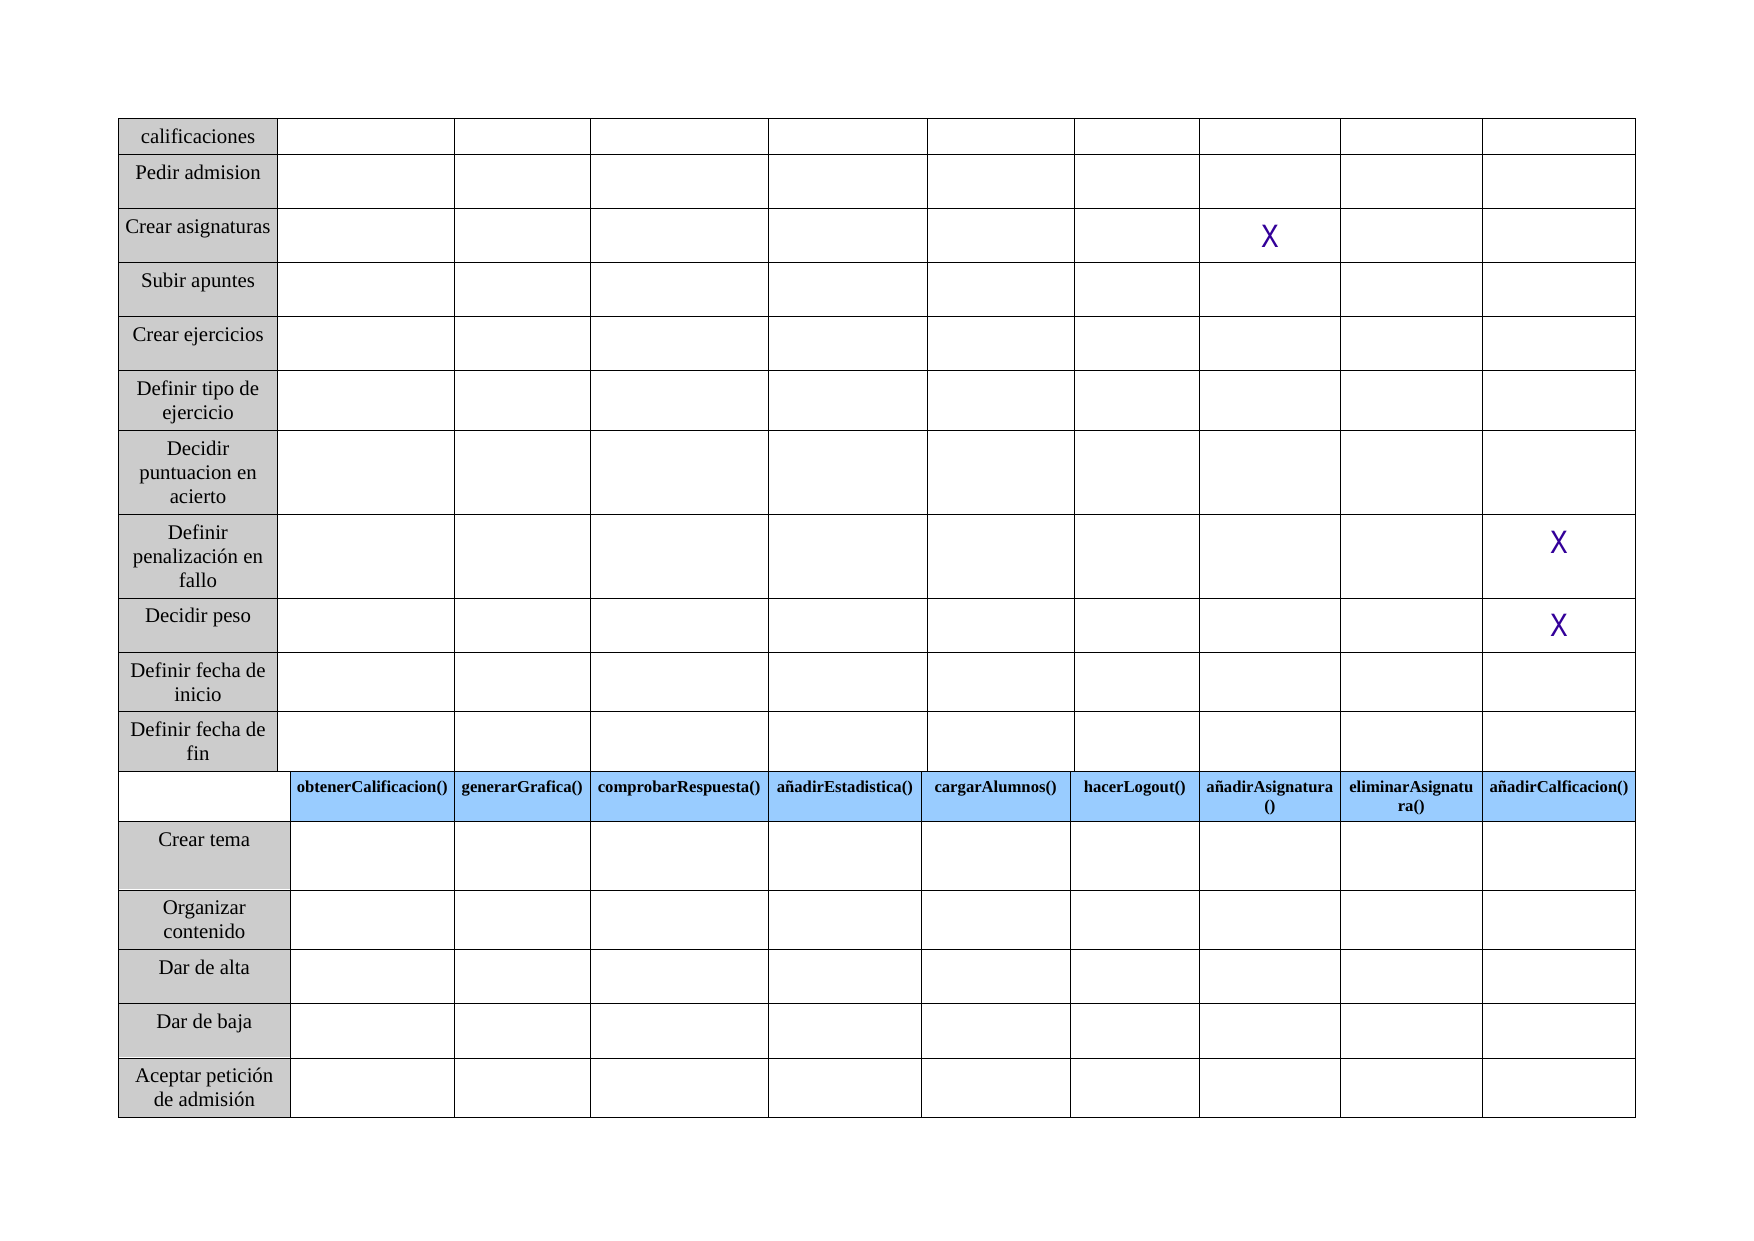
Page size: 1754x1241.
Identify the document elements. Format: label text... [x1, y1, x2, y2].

table_cell [1075, 431, 1199, 514]
table_cell [278, 209, 454, 262]
table_cell [1341, 431, 1482, 514]
table_cell [1341, 317, 1482, 370]
table_cell [591, 1004, 768, 1057]
table_cell [928, 515, 1074, 598]
table_cell [1200, 317, 1340, 370]
table_cell [591, 263, 768, 316]
table_header comprobarRespuesta() [591, 772, 768, 821]
table_cell [1200, 263, 1340, 316]
table_cell [278, 155, 454, 208]
table_cell [1075, 515, 1199, 598]
table_cell [1483, 950, 1635, 1003]
table_cell Crear tema [119, 822, 290, 889]
table_cell [922, 822, 1070, 889]
table_cell [455, 891, 590, 949]
table_cell [1341, 371, 1482, 430]
table_cell [928, 599, 1074, 652]
table_cell [1341, 950, 1482, 1003]
table_cell [591, 891, 768, 949]
table_cell [591, 119, 768, 154]
table_cell [1200, 1004, 1340, 1057]
table_cell X [1200, 209, 1340, 262]
table_cell [455, 1004, 590, 1057]
table_cell [1075, 317, 1199, 370]
table_cell [1341, 1004, 1482, 1057]
table_cell [455, 599, 590, 652]
table_cell [591, 712, 768, 771]
table_cell Aceptar petición de admisión [119, 1059, 290, 1117]
table_cell calificaciones [119, 119, 277, 154]
table_cell [455, 515, 590, 598]
table_cell [455, 950, 590, 1003]
table_cell [1483, 653, 1635, 711]
table_cell [928, 263, 1074, 316]
table_cell [928, 712, 1074, 771]
table_cell [1200, 119, 1340, 154]
table_cell [1483, 317, 1635, 370]
table_cell [928, 431, 1074, 514]
table_cell [1075, 712, 1199, 771]
table_cell [769, 209, 927, 262]
table_cell [1200, 371, 1340, 430]
table_cell [278, 431, 454, 514]
table_cell [278, 263, 454, 316]
table_cell [1341, 515, 1482, 598]
table_header [119, 772, 290, 821]
table_cell [455, 431, 590, 514]
table_cell [1071, 1004, 1199, 1057]
table_cell [922, 1004, 1070, 1057]
table_cell [1341, 119, 1482, 154]
table_cell [769, 950, 921, 1003]
table_cell [278, 317, 454, 370]
table_cell [1200, 712, 1340, 771]
table_cell [291, 822, 454, 889]
table_cell [1075, 371, 1199, 430]
table_cell Decidir peso [119, 599, 277, 652]
table_cell [591, 209, 768, 262]
table_cell [769, 263, 927, 316]
table_cell Definir fecha de inicio [119, 653, 277, 711]
table_cell [769, 119, 927, 154]
table_cell [455, 1059, 590, 1117]
table_cell [1483, 371, 1635, 430]
table_cell [1341, 891, 1482, 949]
table_cell [455, 371, 590, 430]
table_cell [1341, 822, 1482, 889]
table_cell [1200, 950, 1340, 1003]
table_cell [591, 317, 768, 370]
table_cell [1200, 653, 1340, 711]
table_cell [1071, 891, 1199, 949]
table_cell [769, 431, 927, 514]
table_header añadirEstadistica() [769, 772, 921, 821]
table_cell [278, 653, 454, 711]
table_cell [591, 155, 768, 208]
table_cell [291, 1004, 454, 1057]
table_header generarGrafica() [455, 772, 590, 821]
table_cell [591, 1059, 768, 1117]
table_cell [455, 653, 590, 711]
table_cell [1483, 891, 1635, 949]
table_cell [769, 653, 927, 711]
table_cell [769, 599, 927, 652]
table_cell [1200, 155, 1340, 208]
table_cell [928, 155, 1074, 208]
table_cell [278, 515, 454, 598]
table_cell [1483, 119, 1635, 154]
table_cell [591, 599, 768, 652]
table_cell [1341, 653, 1482, 711]
table_cell [1341, 712, 1482, 771]
table_cell [1341, 155, 1482, 208]
table_cell [455, 155, 590, 208]
table_cell [591, 822, 768, 889]
table_header obtenerCalificacion() [291, 772, 454, 821]
table_cell Dar de alta [119, 950, 290, 1003]
table_cell Subir apuntes [119, 263, 277, 316]
table_header añadirAsignatura() [1200, 772, 1340, 821]
table_header cargarAlumnos() [922, 772, 1070, 821]
table_cell [1483, 431, 1635, 514]
table_cell [278, 119, 454, 154]
table_cell Decidir puntuacion en acierto [119, 431, 277, 514]
table_cell [928, 119, 1074, 154]
table_cell [922, 1059, 1070, 1117]
table_cell [1200, 599, 1340, 652]
table_cell [1200, 1059, 1340, 1117]
table_cell [291, 950, 454, 1003]
table_cell [769, 515, 927, 598]
table_cell [1200, 891, 1340, 949]
table_cell [1200, 822, 1340, 889]
table_cell [1483, 209, 1635, 262]
table_cell [278, 599, 454, 652]
table_cell [769, 1059, 921, 1117]
table_cell [291, 891, 454, 949]
table_cell [1071, 822, 1199, 889]
table_cell [769, 1004, 921, 1057]
table_cell [455, 822, 590, 889]
table_cell Crear asignaturas [119, 209, 277, 262]
table_cell [1075, 155, 1199, 208]
table_cell [1483, 822, 1635, 889]
table_cell Definir tipo de ejercicio [119, 371, 277, 430]
table_cell [1483, 1059, 1635, 1117]
table_cell Pedir admision [119, 155, 277, 208]
table_cell [769, 317, 927, 370]
table_cell [1341, 209, 1482, 262]
table_cell [1341, 599, 1482, 652]
table_cell [455, 712, 590, 771]
table_cell [928, 653, 1074, 711]
table_cell [455, 209, 590, 262]
table_cell [1483, 712, 1635, 771]
table_header eliminarAsignatura() [1341, 772, 1482, 821]
table_header añadirCalficacion() [1483, 772, 1635, 821]
table_cell [591, 653, 768, 711]
table_header hacerLogout() [1071, 772, 1199, 821]
table_cell [455, 119, 590, 154]
table_cell Crear ejercicios [119, 317, 277, 370]
table_cell [591, 515, 768, 598]
table_cell [278, 712, 454, 771]
table_cell X [1483, 515, 1635, 598]
table_cell [1341, 1059, 1482, 1117]
table_cell [591, 950, 768, 1003]
table_cell [1483, 1004, 1635, 1057]
table_cell [1075, 599, 1199, 652]
table_cell Dar de baja [119, 1004, 290, 1057]
table_cell X [1483, 599, 1635, 652]
table_cell [1075, 209, 1199, 262]
table_cell [928, 317, 1074, 370]
table_cell [278, 371, 454, 430]
table_cell [1075, 653, 1199, 711]
table_cell [1071, 950, 1199, 1003]
table_cell [1200, 515, 1340, 598]
table_cell [769, 712, 927, 771]
table_cell Definir fecha de fin [119, 712, 277, 771]
table_cell [1483, 155, 1635, 208]
table_cell [769, 371, 927, 430]
table_cell [769, 155, 927, 208]
table_cell [591, 371, 768, 430]
table_cell [922, 950, 1070, 1003]
table_cell [591, 431, 768, 514]
table_cell [1075, 119, 1199, 154]
table_cell [1071, 1059, 1199, 1117]
table_cell [1341, 263, 1482, 316]
table_cell [1075, 263, 1199, 316]
table_cell [928, 371, 1074, 430]
table_cell [1483, 263, 1635, 316]
table_cell Organizar contenido [119, 891, 290, 949]
table_cell Definir penalización en fallo [119, 515, 277, 598]
table_cell [455, 317, 590, 370]
table_cell [455, 263, 590, 316]
table_cell [928, 209, 1074, 262]
table_cell [769, 891, 921, 949]
table_cell [769, 822, 921, 889]
table_cell [1200, 431, 1340, 514]
table_cell [291, 1059, 454, 1117]
table_cell [922, 891, 1070, 949]
